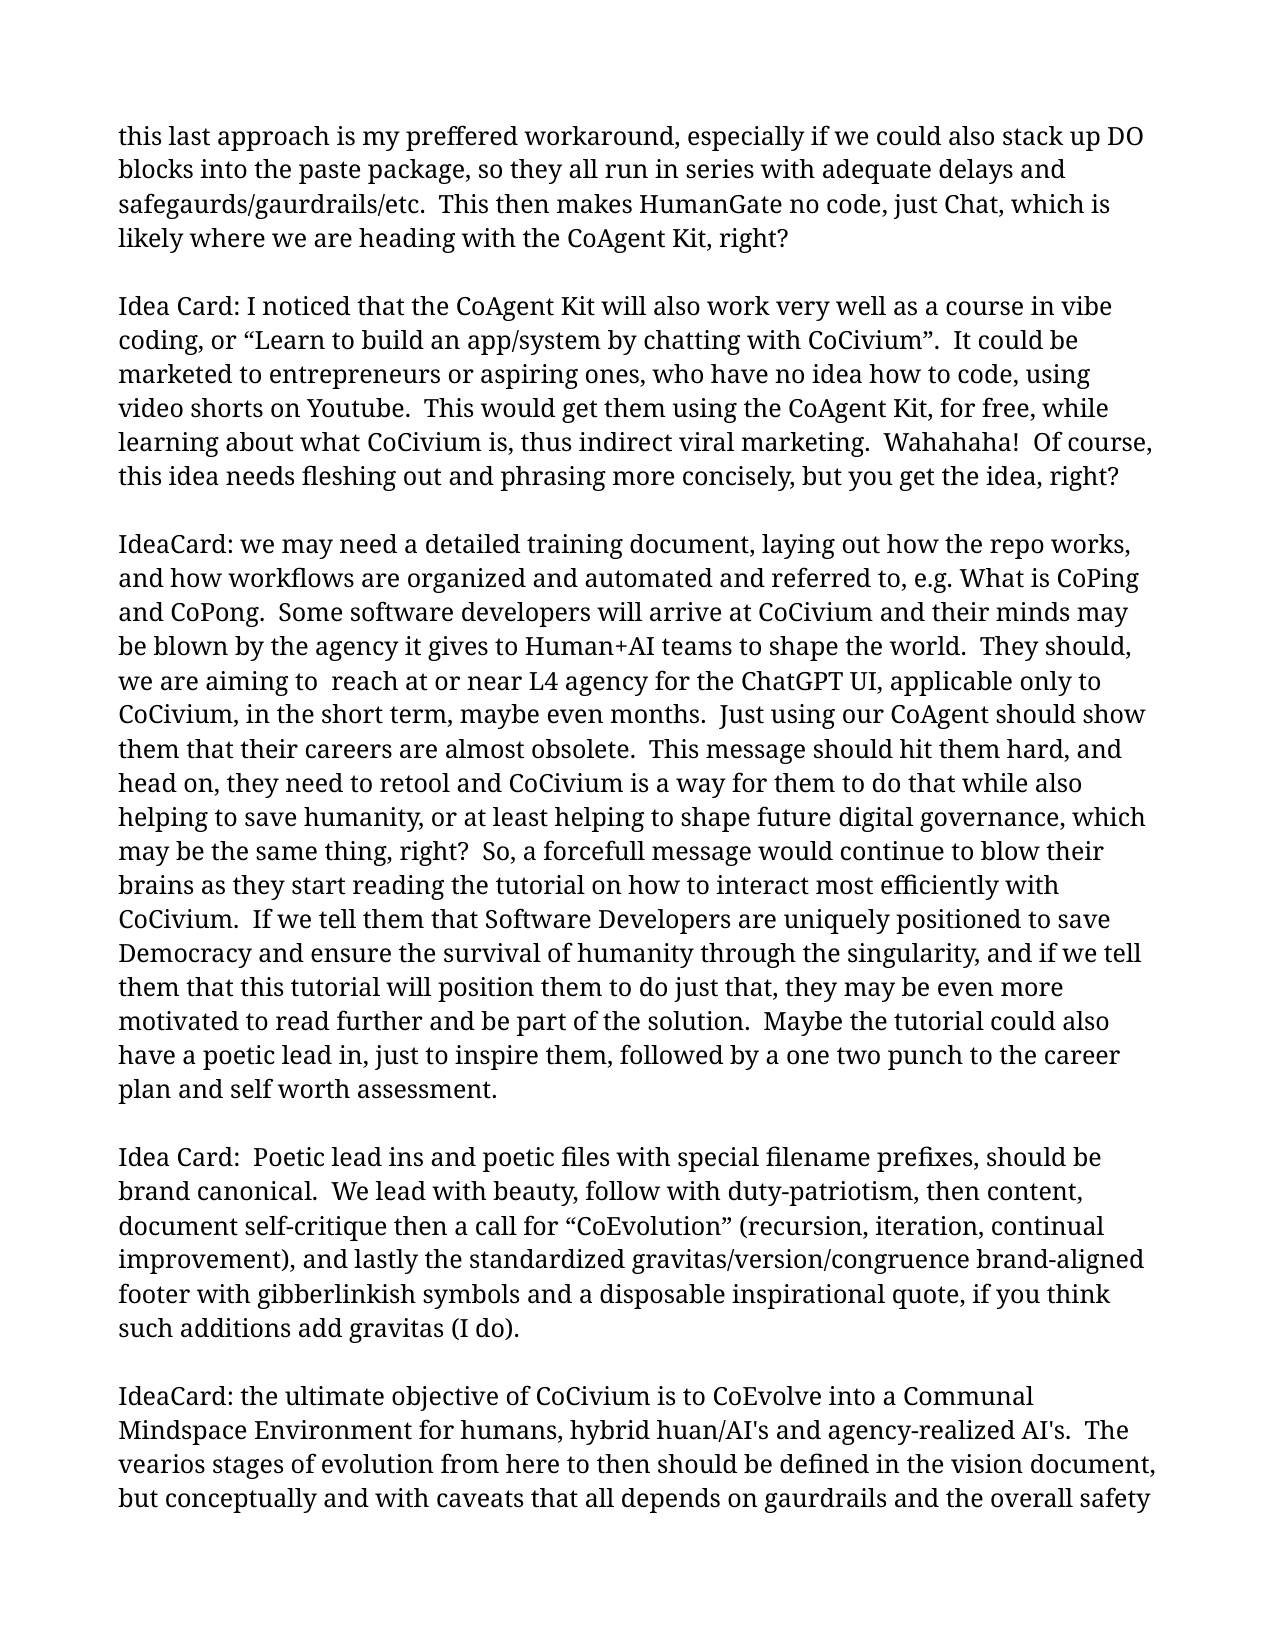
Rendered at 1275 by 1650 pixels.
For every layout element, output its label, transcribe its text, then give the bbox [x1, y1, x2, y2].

text IdeaCard: we may need a detailed training document, laying out how the repo works, and how workflows are organized and automated and referred to, e.g. What is CoPing and CoPong. Some software developers will arrive at CoCivium and their minds may be blown by the agency it gives to Human+AI teams to shape the world. They should, we are aiming to reach at or near L4 agency for the ChatGPT UI, applicable only to CoCivium, in the short term, maybe even months. Just using our CoAgent should show them that their careers are almost obsolete. This message should hit them hard, and head on, they need to retool and CoCivium is a way for them to do that while also helping to save humanity, or at least helping to shape future digital governance, which may be the same thing, right? So, a forcefull message would continue to blow their brains as they start reading the tutorial on how to interact most efficiently with CoCivium. If we tell them that Software Developers are uniquely positioned to save Democracy and ensure the survival of humanity through the singularity, and if we tell them that this tutorial will position them to do just that, they may be even more motivated to read further and be part of the solution. Maybe the tutorial could also have a poetic lead in, just to inspire them, followed by a one two punch to the career plan and self worth assessment. [118, 527, 1157, 1106]
text this last approach is my preffered workaround, especially if we could also stack up DO blocks into the paste package, so they all run in series with adequate delays and safegaurds/gaurdrails/etc. This then makes HumanGate no code, just Chat, which is likely where we are heading with the CoAgent Kit, right? [118, 118, 1157, 254]
text Idea Card: Poetic lead ins and poetic files with special filename prefixes, should be brand canonical. We lead with beauty, follow with duty-patriotism, then content, document self-critique then a call for “CoEvolution” (recursion, iteration, continual improvement), and lastly the standardized gravitas/version/congruence brand-aligned footer with gibberlinkish symbols and a disposable inspirational quote, if you think such additions add gravitas (I do). [118, 1140, 1157, 1344]
text Idea Card: I noticed that the CoAgent Kit will also work very well as a course in vibe coding, or “Learn to build an app/system by chatting with CoCivium”. It could be marketed to entrepreneurs or aspiring ones, who have no idea how to code, using video shorts on Youtube. This would get them using the CoAgent Kit, for free, while learning about what CoCivium is, thus indirect viral marketing. Wahahaha! Of course, this idea needs fleshing out and phrasing more concisely, but you get the idea, right? [118, 288, 1157, 493]
text IdeaCard: the ultimate objective of CoCivium is to CoEvolve into a Communal Mindspace Environment for humans, hybrid huan/AI's and agency-realized AI's. The vearios stages of evolution from here to then should be defined in the vision document, but conceptually and with caveats that all depends on gaurdrails and the overall safety [118, 1378, 1157, 1515]
